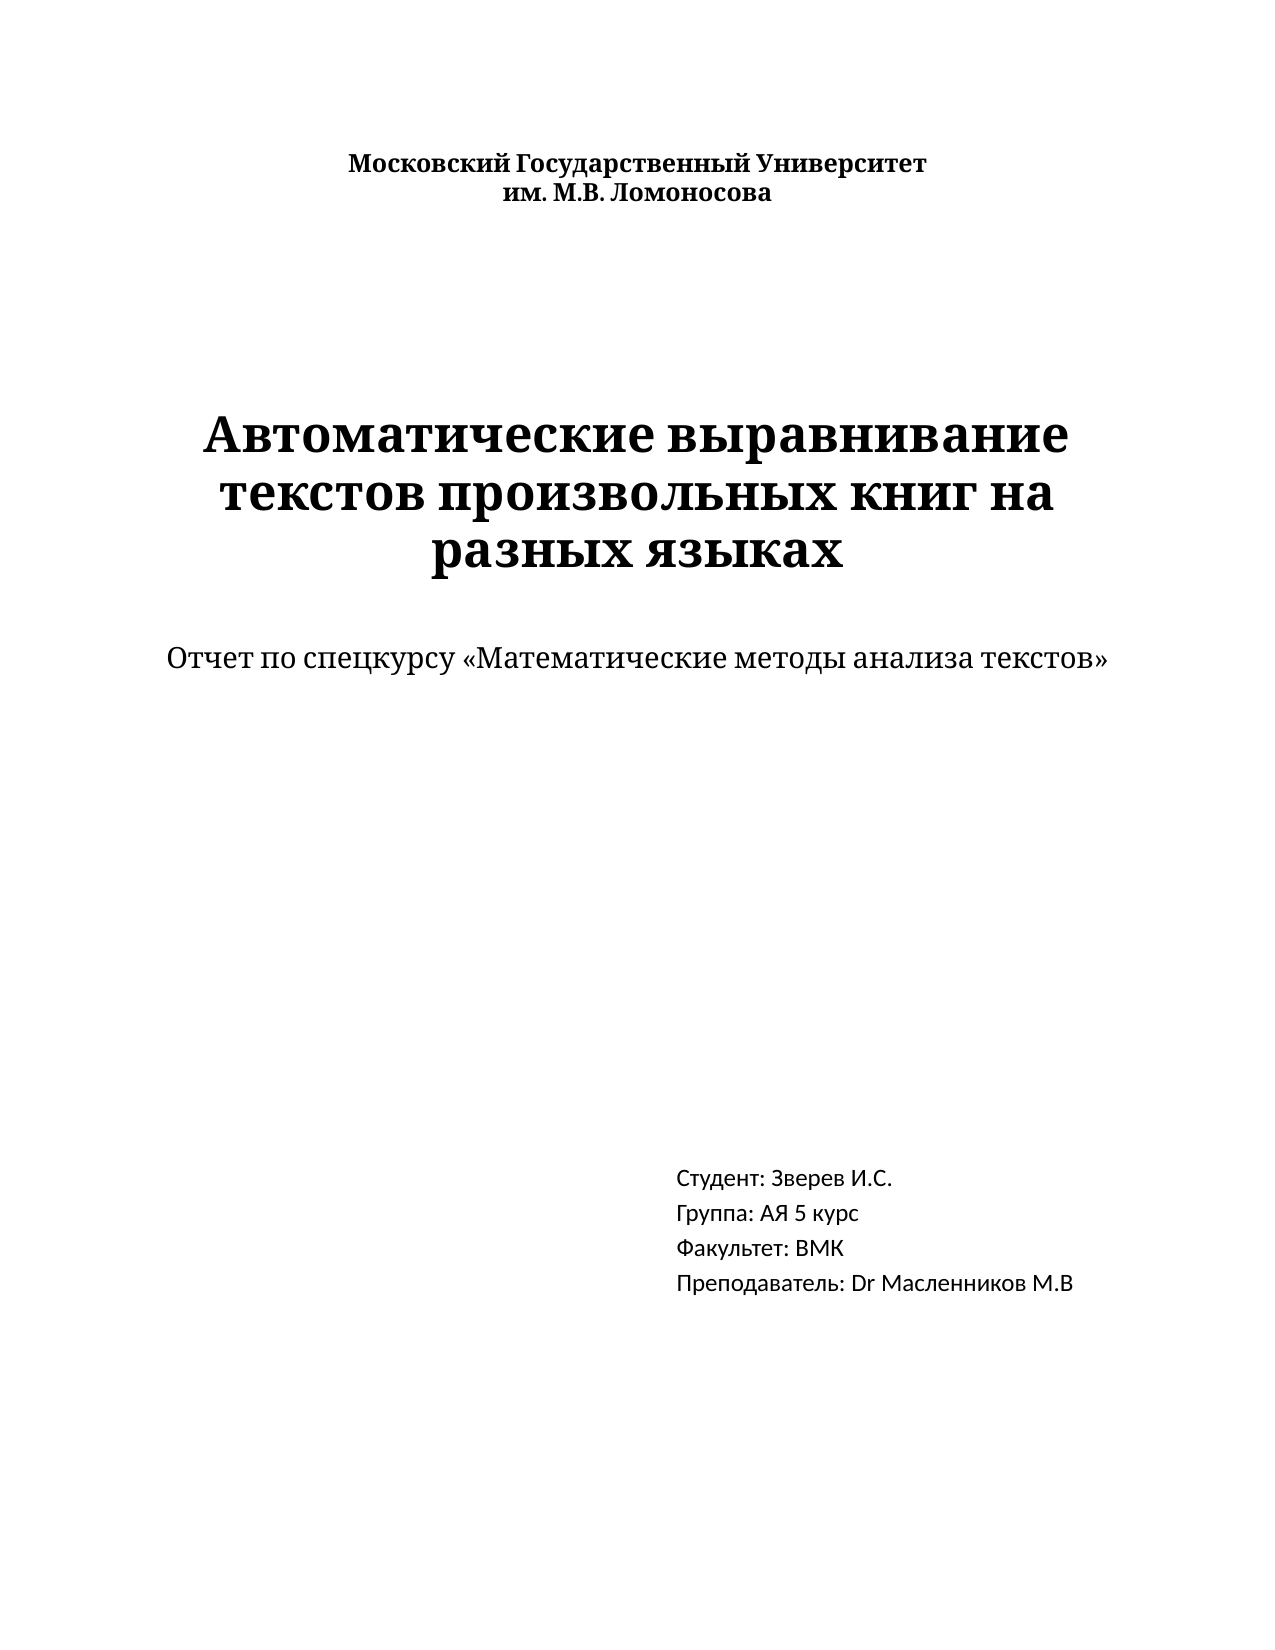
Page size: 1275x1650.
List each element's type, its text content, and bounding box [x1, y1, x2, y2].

title Автоматические выравнивание текстов произвольных книг на разных языках [150, 407, 1125, 580]
title Московский Государственный Университет [150, 150, 1125, 179]
title им. М.В. Ломоносова [150, 179, 1125, 207]
title Группа: АЯ 5 курс [676, 1197, 1184, 1228]
title Преподаватель: Dr Масленников М.В [676, 1267, 1184, 1298]
title Факультет: ВМК [676, 1232, 1184, 1263]
title Студент: Зверев И.С. [676, 1162, 1184, 1193]
subtitle Отчет по спецкурсу «Математические методы анализа текстов» [150, 642, 1125, 676]
